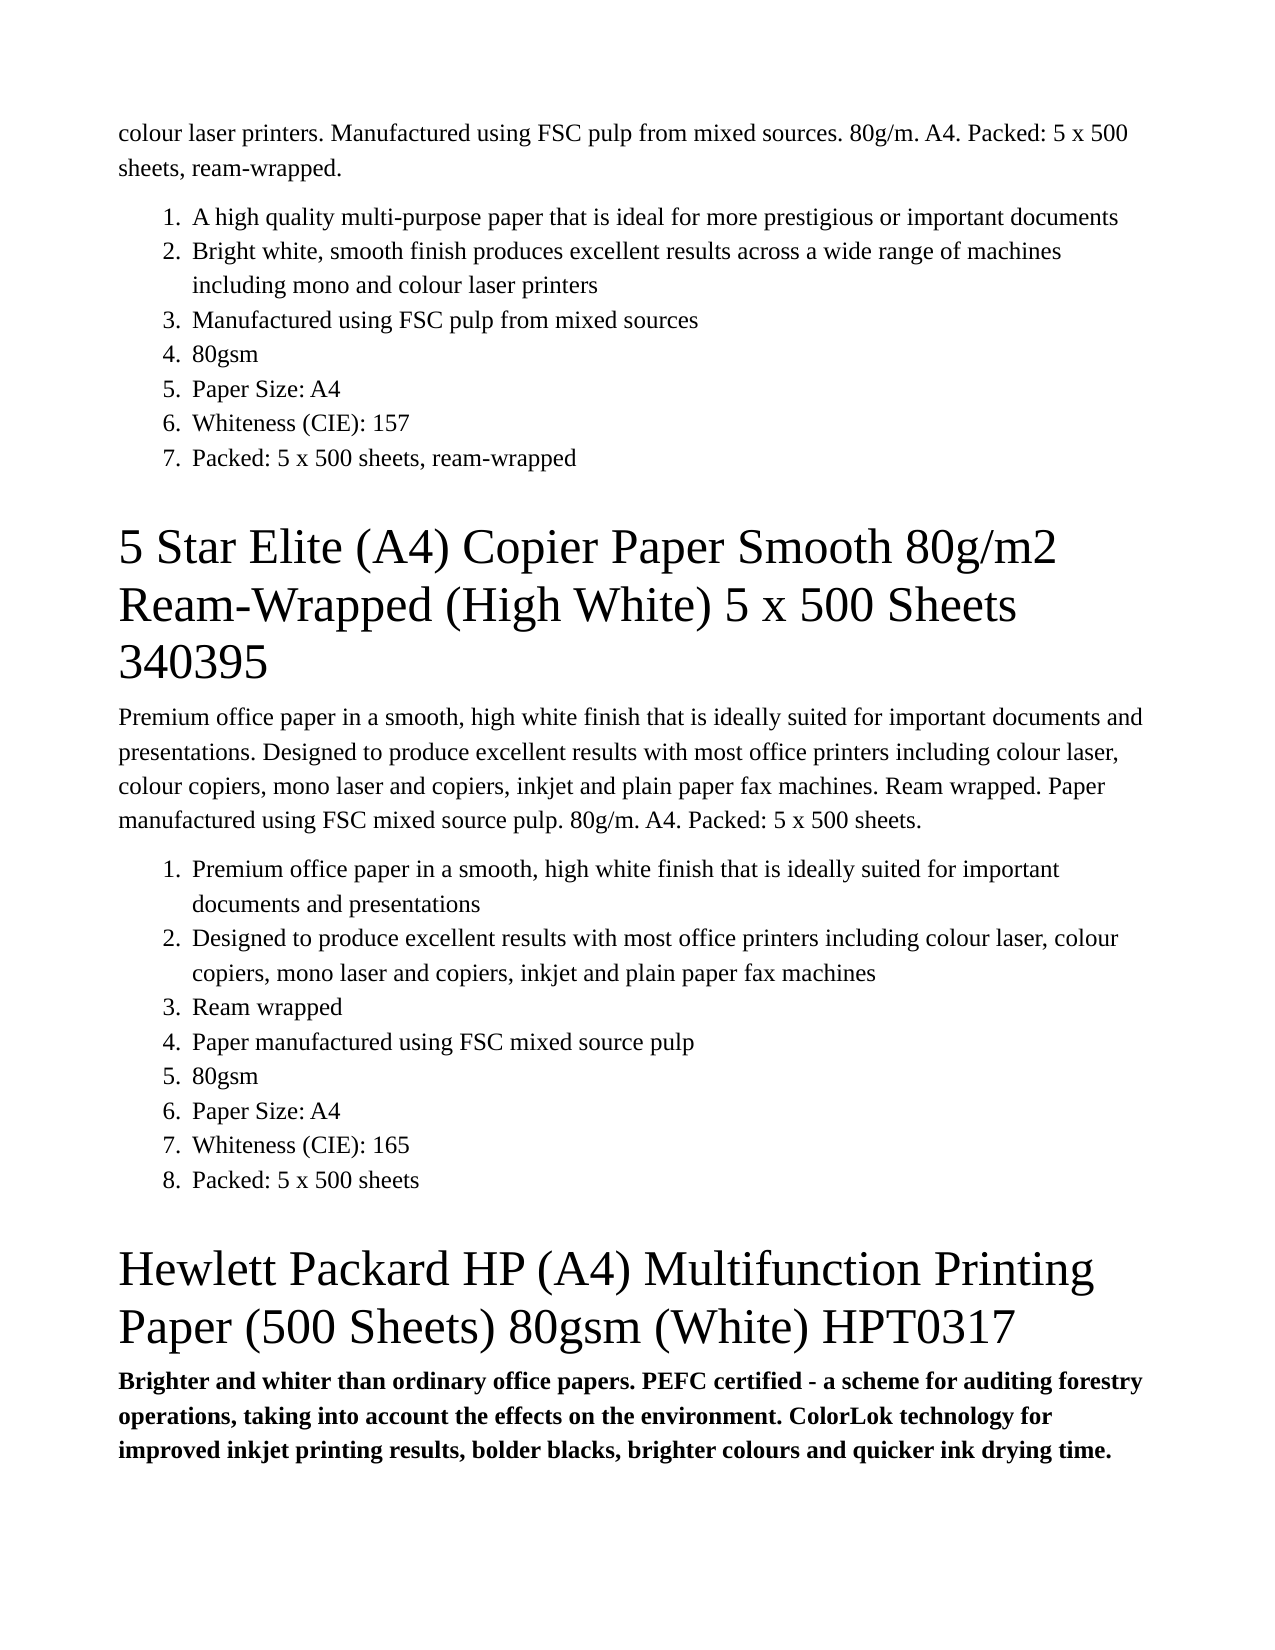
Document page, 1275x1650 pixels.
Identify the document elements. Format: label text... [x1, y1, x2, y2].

text colour laser printers. Manufactured using FSC pulp from mixed sources. 80g/m. A4. Packed: 5 x 500 sheets, ream-wrapped. [118, 118, 1157, 181]
list Ream wrapped [162, 992, 1157, 1021]
list Bright white, smooth finish produces excellent results across a wide range of machines including mono and colour laser printers [162, 236, 1157, 299]
list 80gsm [162, 1061, 1157, 1090]
subtitle Hewlett Packard HP (A4) Multifunction Printing Paper (500 Sheets) 80gsm (White) HPT0317 [118, 1239, 1157, 1354]
text Brighter and whiter than ordinary office papers. PEFC certified - a scheme for auditing forestry operations, taking into account the effects on the environment. ColorLok technology for improved inkjet printing results, bolder blacks, brighter colours and quicker ink drying time. [118, 1366, 1157, 1464]
list Paper manufactured using FSC mixed source pulp [162, 1027, 1157, 1056]
list Whiteness (CIE): 157 [162, 408, 1157, 437]
list Packed: 5 x 500 sheets [162, 1165, 1157, 1194]
list A high quality multi-purpose paper that is ideal for more prestigious or important documents [162, 202, 1157, 230]
list Paper Size: A4 [162, 374, 1157, 403]
list Premium office paper in a smooth, high white finish that is ideally suited for important documents and presentations [162, 854, 1157, 918]
list 80gsm [162, 339, 1157, 368]
list Packed: 5 x 500 sheets, ream-wrapped [162, 443, 1157, 472]
list Designed to produce excellent results with most office printers including colour laser, colour copiers, mono laser and copiers, inkjet and plain paper fax machines [162, 923, 1157, 987]
text Premium office paper in a smooth, high white finish that is ideally suited for important documents and presentations. Designed to produce excellent results with most office printers including colour laser, colour copiers, mono laser and copiers, inkjet and plain paper fax machines. Ream wrapped. Paper manufactured using FSC mixed source pulp. 80g/m. A4. Packed: 5 x 500 sheets. [118, 702, 1157, 834]
subtitle 5 Star Elite (A4) Copier Paper Smooth 80g/m2 Ream-Wrapped (High White) 5 x 500 Sheets 340395 [118, 517, 1157, 689]
list Paper Size: A4 [162, 1096, 1157, 1125]
list Manufactured using FSC pulp from mixed sources [162, 305, 1157, 334]
list Whiteness (CIE): 165 [162, 1130, 1157, 1159]
